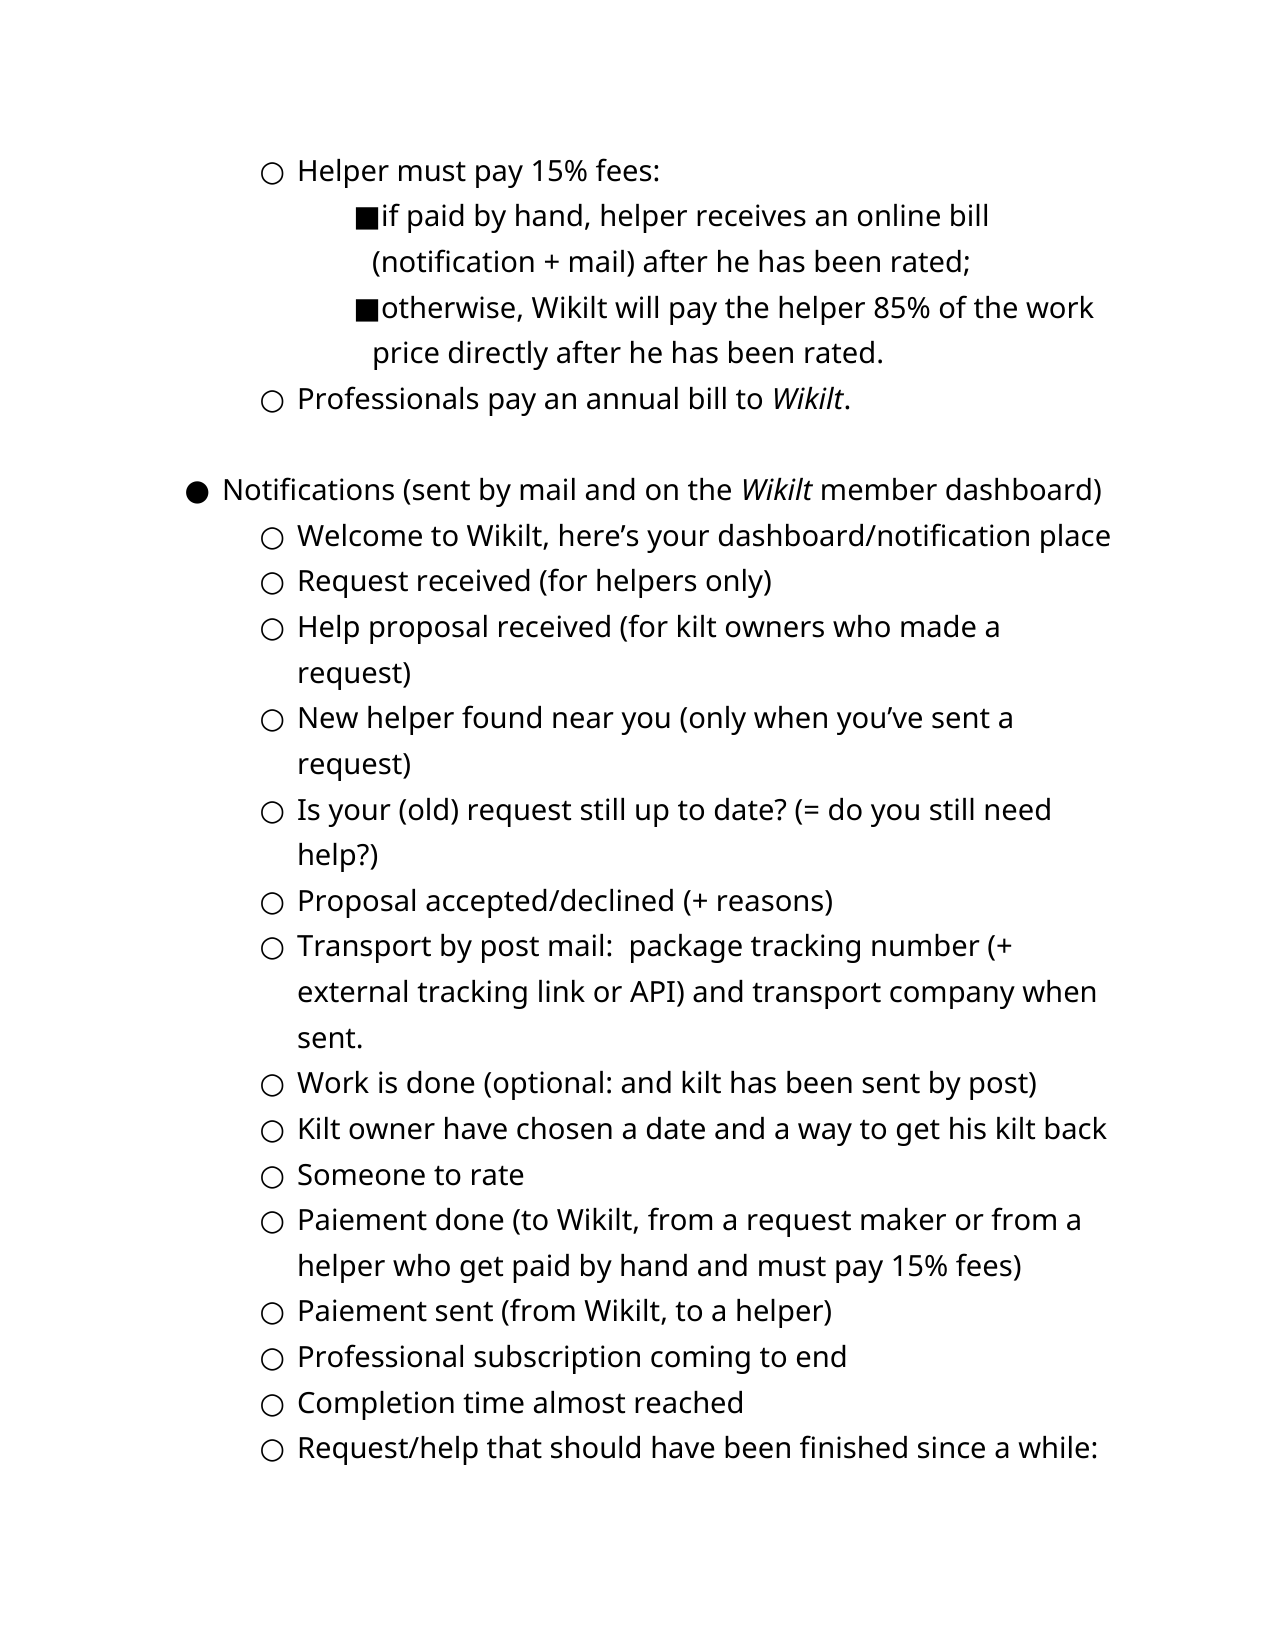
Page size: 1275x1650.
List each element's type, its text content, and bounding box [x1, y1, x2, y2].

list if paid by hand, helper receives an online bill (notification + mail) after he has been rated; [353, 196, 1122, 281]
list Paiement sent (from Wikilt, to a helper) [259, 1291, 1122, 1330]
list Kilt owner have chosen a date and a way to get his kilt back [259, 1108, 1122, 1148]
list Transport by post mail: package tracking number (+ external tracking link or API) and transport company when sent. [259, 926, 1122, 1057]
list Completion time almost reached [259, 1382, 1122, 1422]
list Professionals pay an annual bill to Wikilt. [259, 378, 1122, 418]
list Request/help that should have been finished since a while: [259, 1427, 1122, 1467]
list Welcome to Wikilt, here’s your dashboard/notification place [259, 515, 1122, 555]
list Professional subscription coming to end [259, 1336, 1122, 1376]
list Work is done (optional: and kilt has been sent by post) [259, 1062, 1122, 1102]
list otherwise, Wikilt will pay the helper 85% of the work price directly after he has been rated. [353, 287, 1122, 372]
list Is your (old) request still up to date? (= do you still need help?) [259, 789, 1122, 874]
list Notifications (sent by mail and on the Wikilt member dashboard) [184, 469, 1122, 509]
list Proposal accepted/declined (+ reasons) [259, 880, 1122, 920]
list Request received (for helpers only) [259, 561, 1122, 600]
list Someone to rate [259, 1154, 1122, 1193]
list Paiement done (to Wikilt, from a request maker or from a helper who get paid by hand and must pay 15% fees) [259, 1199, 1122, 1285]
list New helper found near you (only when you’ve sent a request) [259, 697, 1122, 783]
list Helper must pay 15% fees: [259, 150, 1122, 190]
list Help proposal received (for kilt owners who made a request) [259, 606, 1122, 692]
